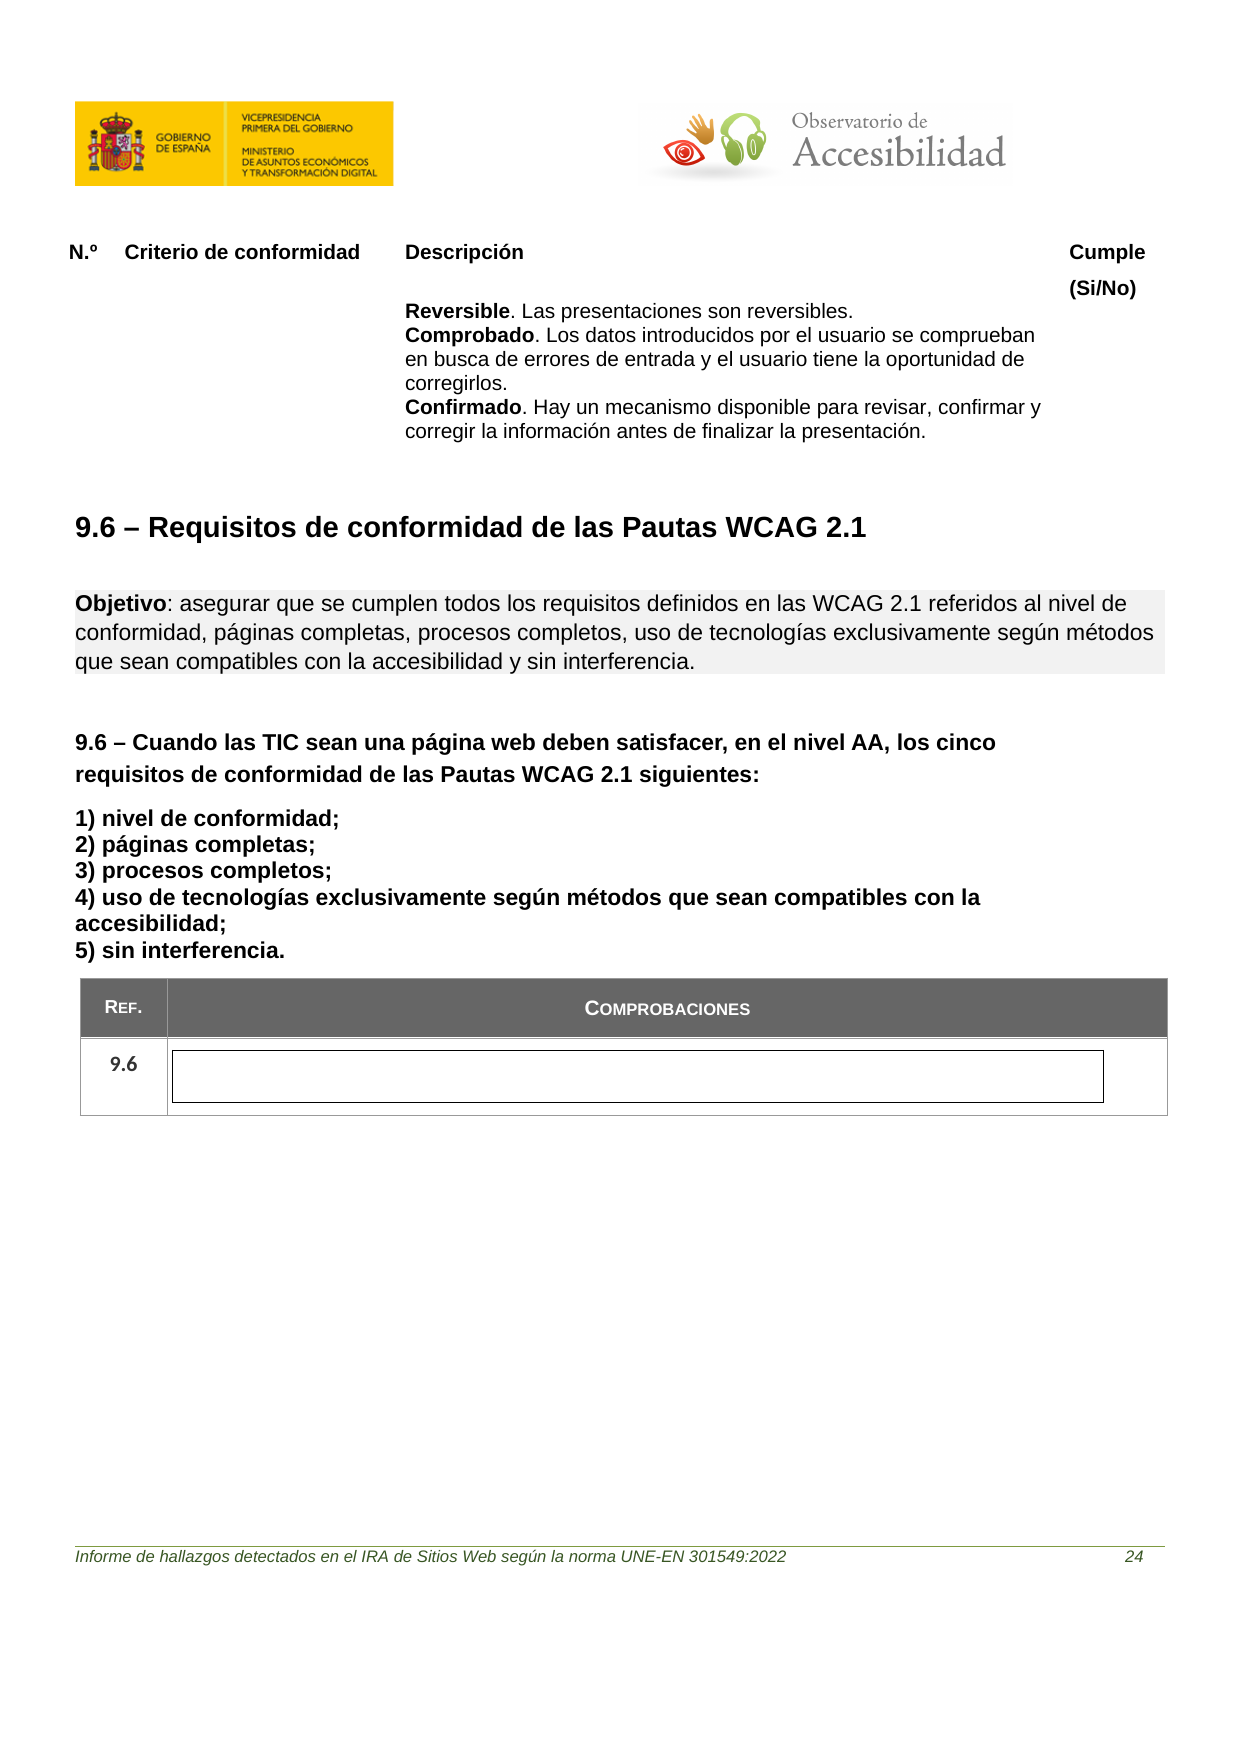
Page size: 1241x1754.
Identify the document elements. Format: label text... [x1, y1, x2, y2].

text Objetivo: asegurar que se cumplen todos los requisitos definidos en las WCAG 2.1 referidos al nivel de conformidad, páginas completas, procesos completos, uso de tecnologías exclusivamente según métodos que sean compatibles con la accesibilidad y sin interferencia. [75, 590, 1165, 674]
table_header Criterio de conformidad [113, 240, 393, 299]
table_header Cumple (Si/No) [1058, 240, 1176, 299]
text 1) nivel de conformidad; [60, 790, 1121, 831]
table_cell [168, 1039, 1167, 1115]
table_header [173, 1051, 1103, 1102]
table_header N.º [58, 240, 113, 299]
table_header Comprobaciones [168, 979, 1167, 1037]
text 2) páginas completas; [60, 831, 1121, 857]
text 3) procesos completos; [60, 857, 1121, 884]
picture [637, 103, 1013, 186]
text 5) sin interferencia. [60, 937, 1121, 977]
picture [75, 101, 394, 186]
subtitle 9.6 – Requisitos de conformidad de las Pautas WCAG 2.1 [60, 456, 1121, 558]
table_header Descripción [394, 240, 1058, 299]
text 9.6 – Cuando las TIC sean una página web deben satisfacer, en el nivel AA, los cinco requisitos de conformidad de las Pautas WCAG 2.1 siguientes: [60, 714, 1121, 787]
table_cell Reversible. Las presentaciones son reversibles. Comprobado. Los datos introducidos por el usuario se comprueban en busca de errores de entrada y el usuario tiene la oportunidad de corregirlos. Confirmado. Hay un mecanismo disponible para revisar, confirmar y corregir la información antes de finalizar la presentación. [394, 299, 1058, 443]
table_cell [113, 299, 393, 443]
table_header Ref. [81, 979, 167, 1037]
table_cell 9.6 [81, 1039, 167, 1115]
text 4) uso de tecnologías exclusivamente según métodos que sean compatibles con la accesibilidad; [60, 884, 1121, 937]
table_cell [1058, 299, 1176, 443]
table_cell [58, 299, 113, 443]
